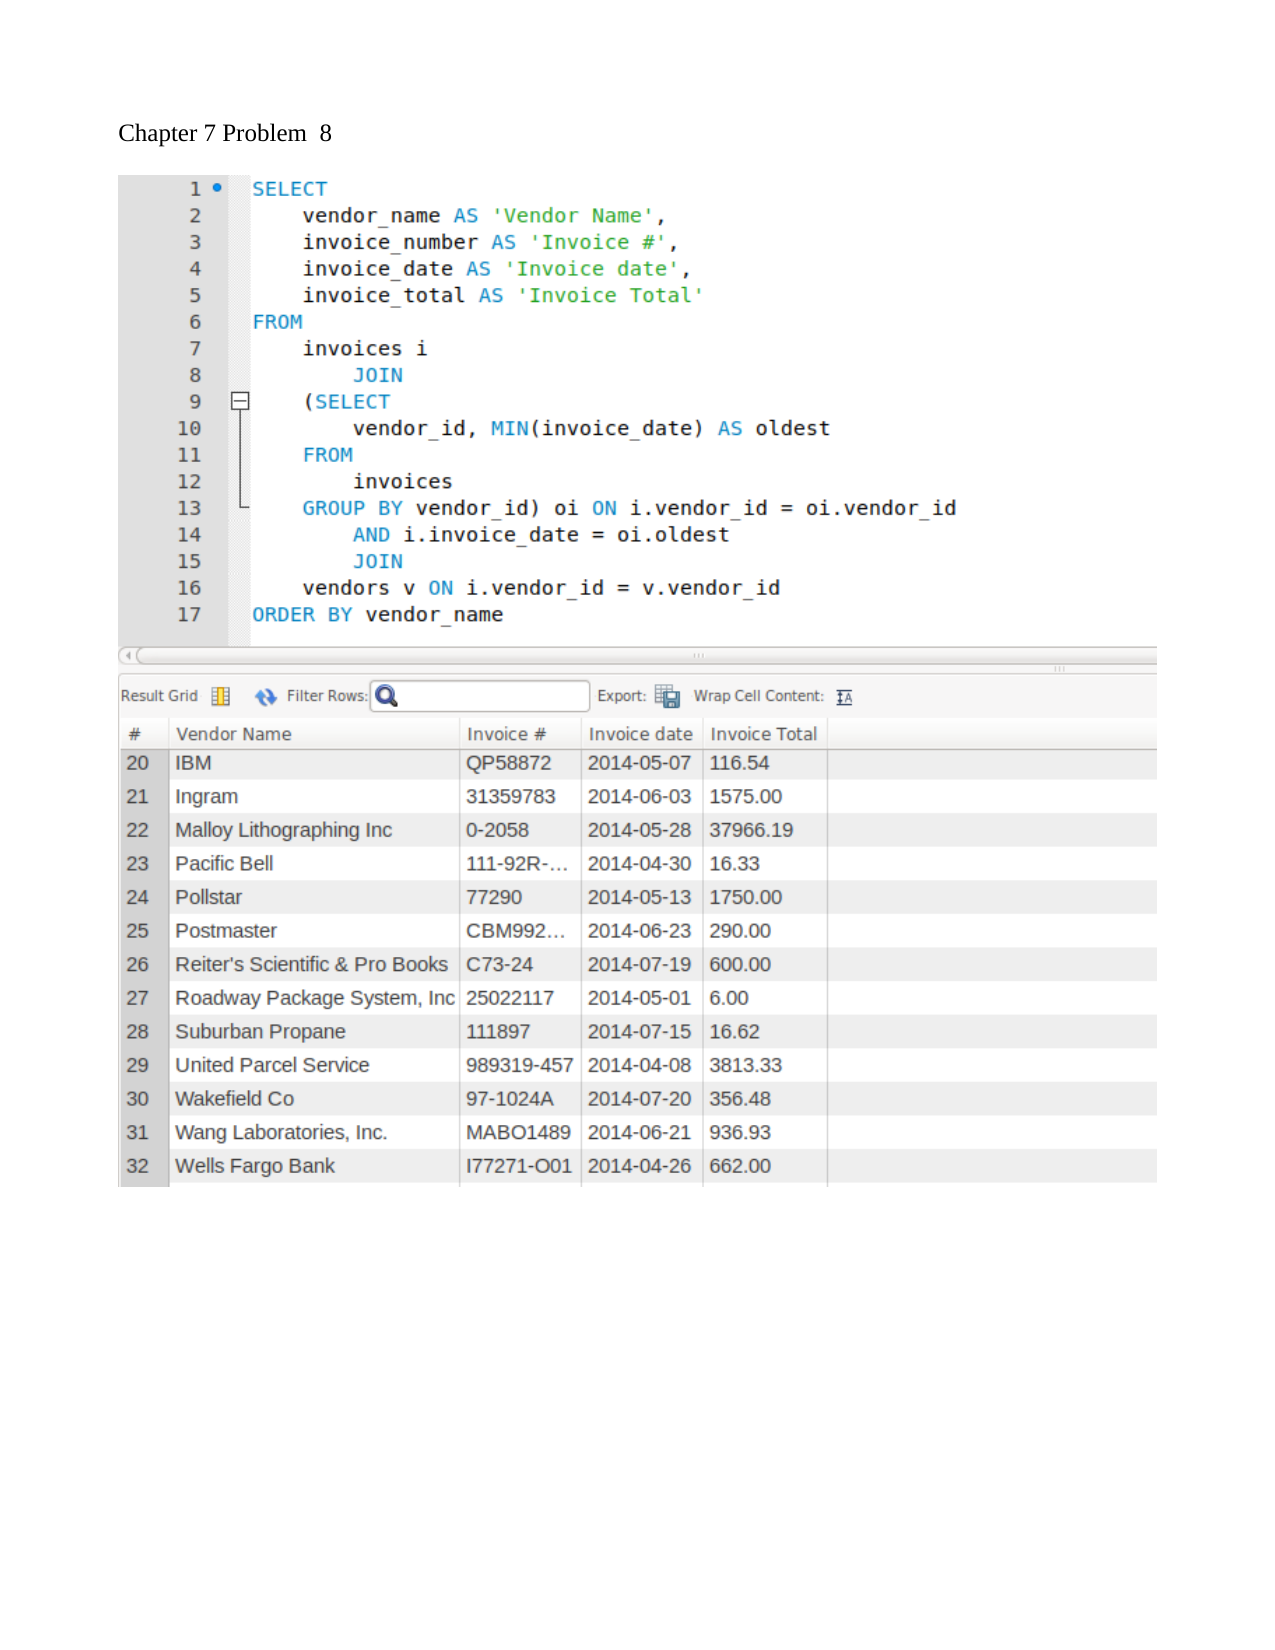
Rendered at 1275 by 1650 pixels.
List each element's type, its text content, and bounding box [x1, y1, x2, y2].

picture [118, 175, 1157, 1187]
text Chapter 7 Problem 8 [118, 118, 1157, 147]
